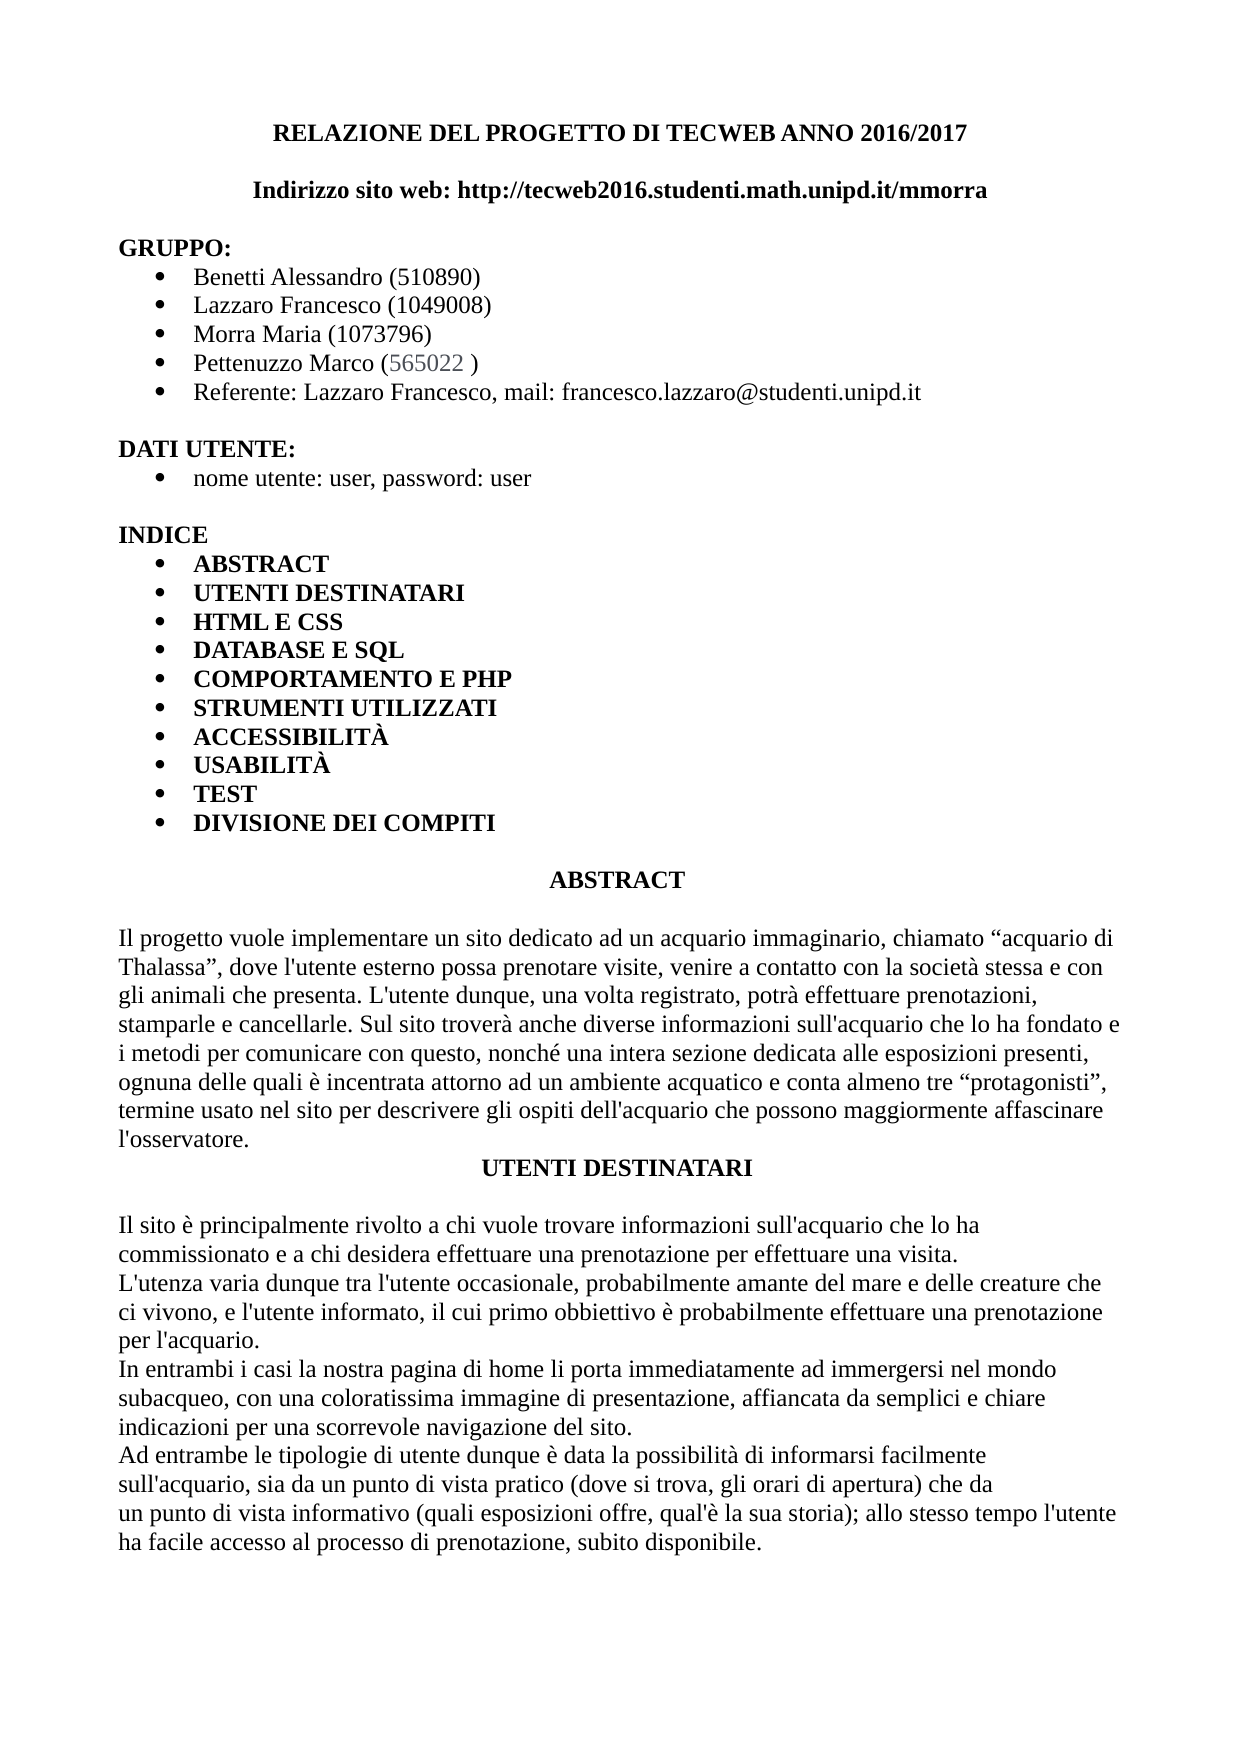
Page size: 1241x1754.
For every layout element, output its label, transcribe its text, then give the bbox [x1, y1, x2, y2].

list ABSTRACT [156, 549, 1122, 578]
list Pettenuzzo Marco (565022 ) [156, 348, 1122, 377]
list ACCESSIBILITÀ [156, 722, 1122, 751]
list TEST [156, 779, 1122, 808]
text Il progetto vuole implementare un sito dedicato ad un acquario immaginario, chiamato “acquario di Thalassa”, dove l'utente esterno possa prenotare visite, venire a contatto con la società stessa e con gli animali che presenta. L'utente dunque, una volta registrato, potrà effettuare prenotazioni, stamparle e cancellarle. Sul sito troverà anche diverse informazioni sull'acquario che lo ha fondato e i metodi per comunicare con questo, nonché una intera sezione dedicata alle esposizioni presenti, ognuna delle quali è incentrata attorno ad un ambiente acquatico e conta almeno tre “protagonisti”, termine usato nel sito per descrivere gli ospiti dell'acquario che possono maggiormente affascinare l'osservatore. [118, 923, 1122, 1153]
list HTML E CSS [156, 607, 1122, 636]
text RELAZIONE DEL PROGETTO DI TECWEB ANNO 2016/2017 [118, 118, 1122, 147]
list DIVISIONE DEI COMPITI [156, 808, 1122, 837]
text GRUPPO: [118, 233, 1122, 262]
text In entrambi i casi la nostra pagina di home li porta immediatamente ad immergersi nel mondo subacqueo, con una coloratissima immagine di presentazione, affiancata da semplici e chiare indicazioni per una scorrevole navigazione del sito. [118, 1354, 1122, 1441]
text UTENTI DESTINATARI [118, 1153, 1122, 1182]
text L'utenza varia dunque tra l'utente occasionale, probabilmente amante del mare e delle creature che ci vivono, e l'utente informato, il cui primo obbiettivo è probabilmente effettuare una prenotazione per l'acquario. [118, 1268, 1122, 1354]
text ABSTRACT [118, 866, 1122, 894]
list USABILITÀ [156, 751, 1122, 779]
list Lazzaro Francesco (1049008) [156, 291, 1122, 319]
text INDICE [118, 521, 1122, 549]
list COMPORTAMENTO E PHP [156, 664, 1122, 693]
text Il sito è principalmente rivolto a chi vuole trovare informazioni sull'acquario che lo ha commissionato e a chi desidera effettuare una prenotazione per effettuare una visita. [118, 1211, 1122, 1268]
list DATABASE E SQL [156, 636, 1122, 664]
text DATI UTENTE: [118, 434, 1122, 463]
list STRUMENTI UTILIZZATI [156, 693, 1122, 722]
list Morra Maria (1073796) [156, 319, 1122, 348]
text Ad entrambe le tipologie di utente dunque è data la possibilità di informarsi facilmente sull'acquario, sia da un punto di vista pratico (dove si trova, gli orari di apertura) che da [118, 1441, 1122, 1498]
text un punto di vista informativo (quali esposizioni offre, qual'è la sua storia); allo stesso tempo l'utente ha facile accesso al processo di prenotazione, subito disponibile. [118, 1498, 1122, 1556]
list UTENTI DESTINATARI [156, 578, 1122, 607]
list Benetti Alessandro (510890) [156, 262, 1122, 291]
text Indirizzo sito web: http://tecweb2016.studenti.math.unipd.it/mmorra [118, 176, 1122, 204]
list Referente: Lazzaro Francesco, mail: francesco.lazzaro@studenti.unipd.it [156, 377, 1122, 406]
list nome utente: user, password: user [156, 463, 1122, 492]
